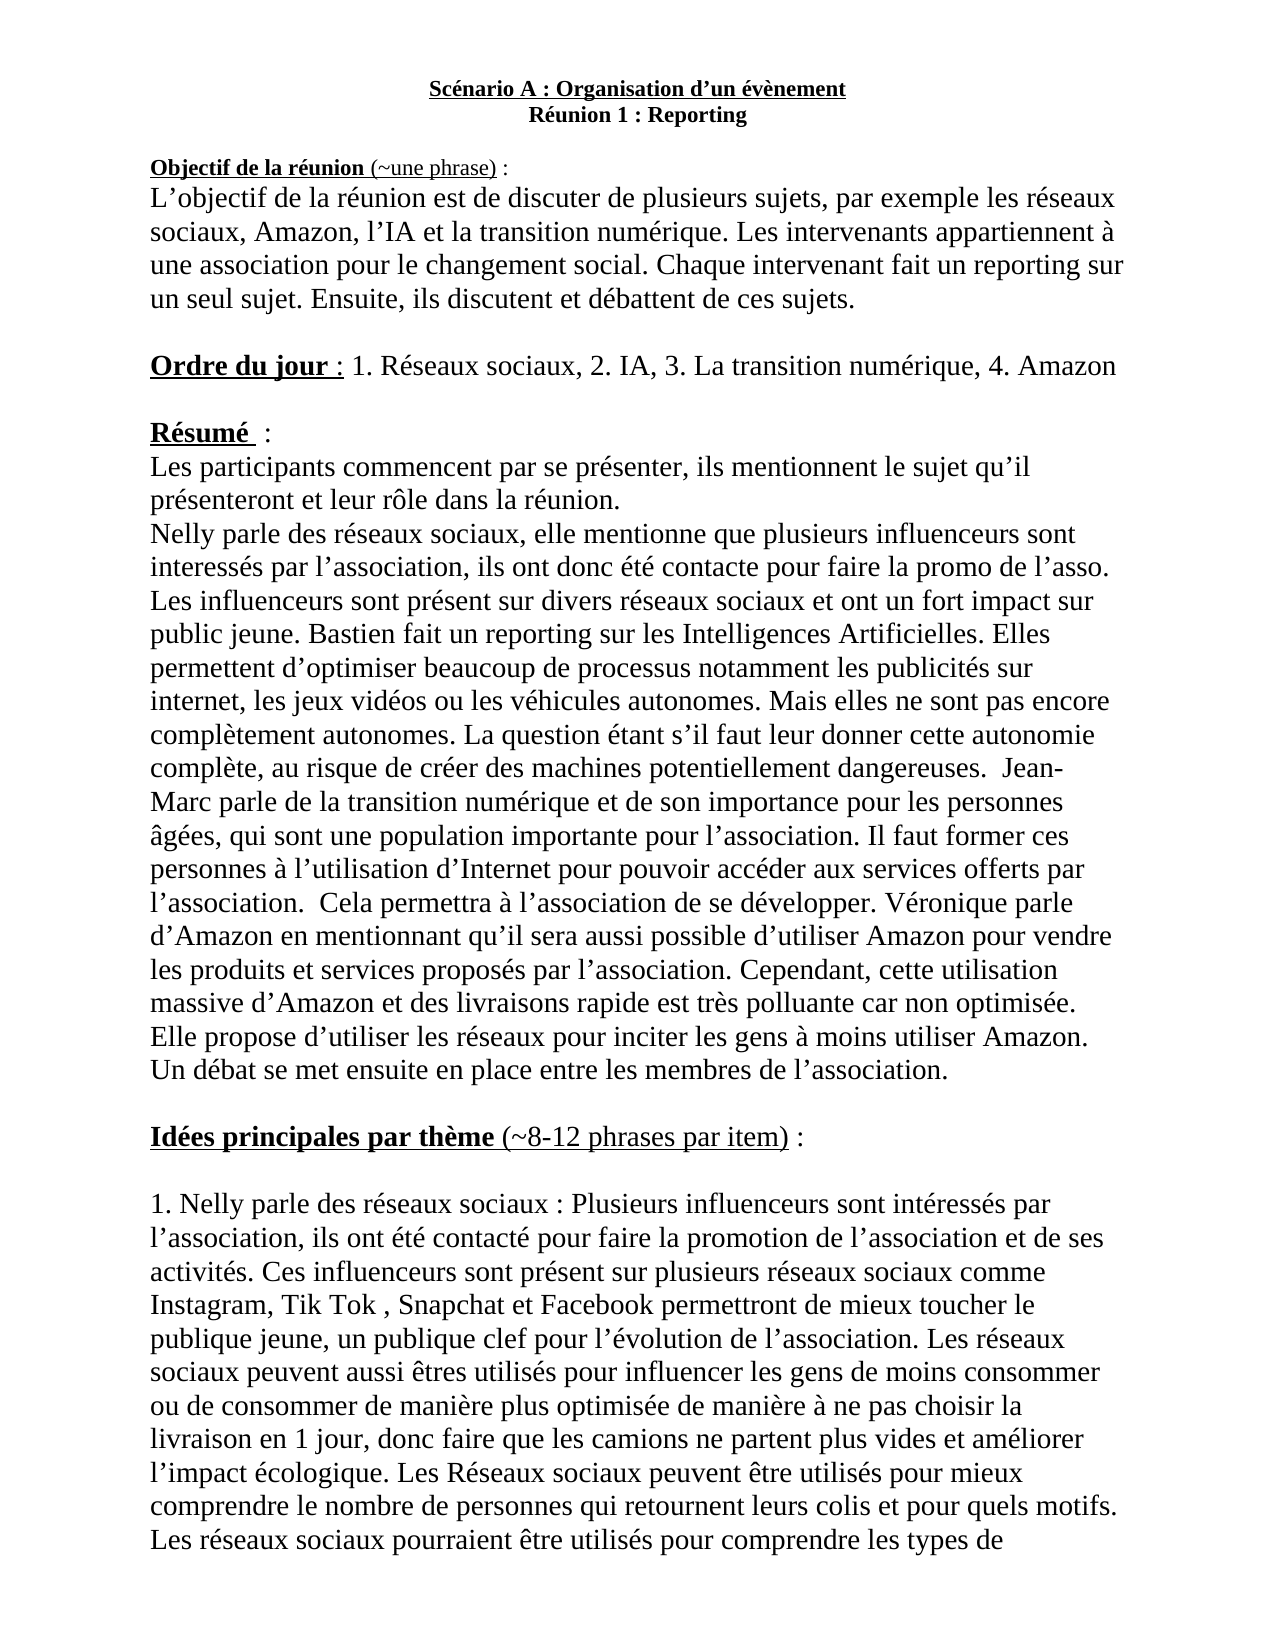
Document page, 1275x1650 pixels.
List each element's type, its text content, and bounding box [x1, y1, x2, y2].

text Ordre du jour : 1. Réseaux sociaux, 2. IA, 3. La transition numérique, 4. Amazon [150, 348, 1125, 382]
text Objectif de la réunion (~une phrase) : [150, 154, 1125, 180]
text Les participants commencent par se présenter, ils mentionnent le sujet qu’il présenteront et leur rôle dans la réunion. [150, 449, 1125, 516]
text Réunion 1 : Reporting [150, 101, 1125, 128]
text Nelly parle des réseaux sociaux, elle mentionne que plusieurs influenceurs sont interessés par l’association, ils ont donc été contacte pour faire la promo de l’asso. Les influenceurs sont présent sur divers réseaux sociaux et ont un fort impact sur public jeune. Bastien fait un reporting sur les Intelligences Artificielles. Elles permettent d’optimiser beaucoup de processus notamment les publicités sur internet, les jeux vidéos ou les véhicules autonomes. Mais elles ne sont pas encore complètement autonomes. La question étant s’il faut leur donner cette autonomie complète, au risque de créer des machines potentiellement dangereuses. Jean-Marc parle de la transition numérique et de son importance pour les personnes âgées, qui sont une population importante pour l’association. Il faut former ces personnes à l’utilisation d’Internet pour pouvoir accéder aux services offerts par l’association. Cela permettra à l’association de se développer. Véronique parle d’Amazon en mentionnant qu’il sera aussi possible d’utiliser Amazon pour vendre les produits et services proposés par l’association. Cependant, cette utilisation massive d’Amazon et des livraisons rapide est très polluante car non optimisée. Elle propose d’utiliser les réseaux pour inciter les gens à moins utiliser Amazon. Un débat se met ensuite en place entre les membres de l’association. [150, 516, 1125, 1086]
text Scénario A : Organisation d’un évènement [150, 75, 1125, 101]
text L’objectif de la réunion est de discuter de plusieurs sujets, par exemple les réseaux sociaux, Amazon, l’IA et la transition numérique. Les intervenants appartiennent à une association pour le changement social. Chaque intervenant fait un reporting sur un seul sujet. Ensuite, ils discutent et débattent de ces sujets. [150, 180, 1125, 314]
text Idées principales par thème (~8-12 phrases par item) : [150, 1119, 1125, 1153]
text Résumé : [150, 415, 1125, 449]
text 1. Nelly parle des réseaux sociaux : Plusieurs influenceurs sont intéressés par l’association, ils ont été contacté pour faire la promotion de l’association et de ses activités. Ces influenceurs sont présent sur plusieurs réseaux sociaux comme Instagram, Tik Tok , Snapchat et Facebook permettront de mieux toucher le publique jeune, un publique clef pour l’évolution de l’association. Les réseaux sociaux peuvent aussi êtres utilisés pour influencer les gens de moins consommer ou de consommer de manière plus optimisée de manière à ne pas choisir la livraison en 1 jour, donc faire que les camions ne partent plus vides et améliorer l’impact écologique. Les Réseaux sociaux peuvent être utilisés pour mieux comprendre le nombre de personnes qui retournent leurs colis et pour quels motifs. Les réseaux sociaux pourraient être utilisés pour comprendre les types de [150, 1187, 1125, 1556]
